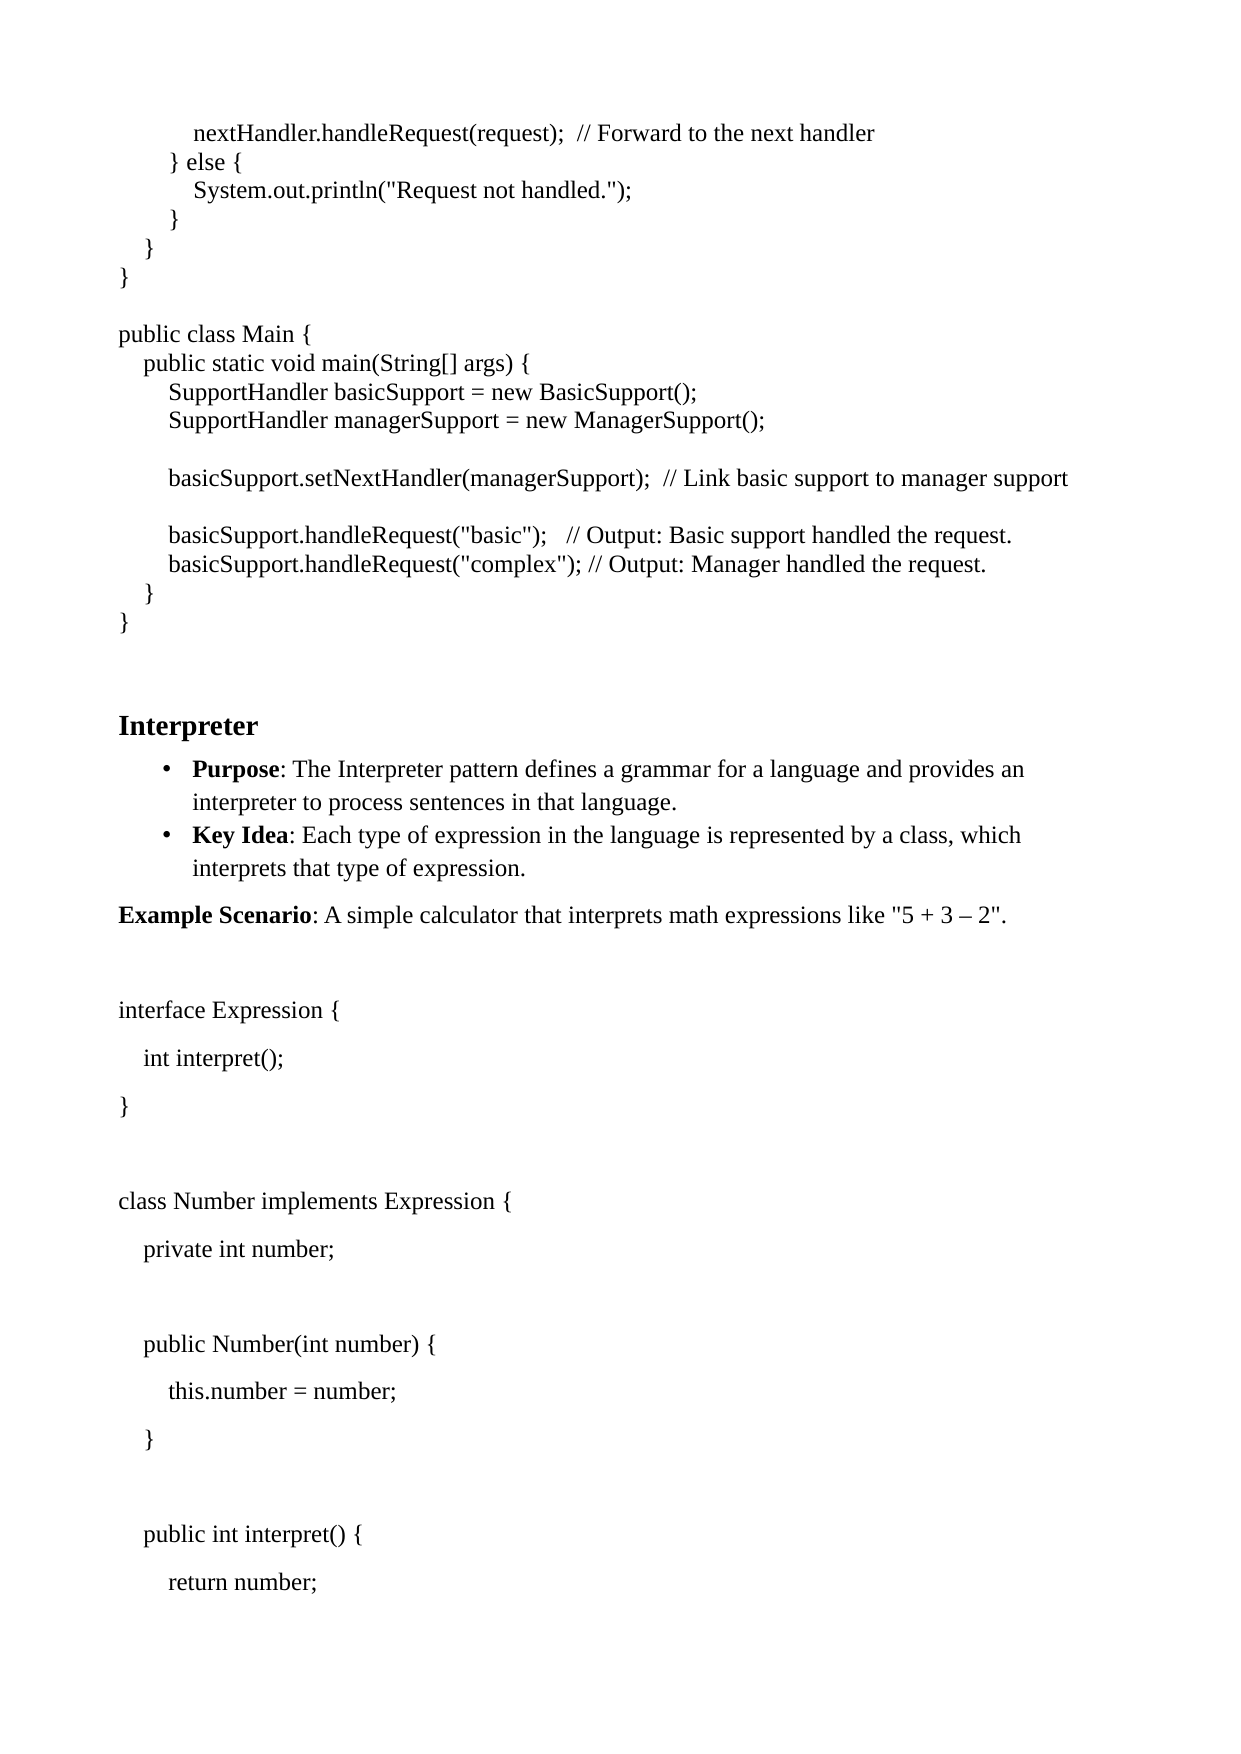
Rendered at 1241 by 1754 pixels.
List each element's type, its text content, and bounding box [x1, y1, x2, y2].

text } else { [118, 147, 1122, 176]
text } [118, 578, 1122, 607]
list Purpose: The Interpreter pattern defines a grammar for a language and provides an interpreter to process sentences in that language. [162, 754, 1122, 816]
text System.out.println("Request not handled."); [118, 176, 1122, 204]
text public static void main(String[] args) { [118, 348, 1122, 377]
text SupportHandler basicSupport = new BasicSupport(); [118, 377, 1122, 406]
text SupportHandler managerSupport = new ManagerSupport(); [118, 406, 1122, 434]
text interface Expression { [118, 996, 1122, 1024]
text return number; [118, 1567, 1122, 1596]
text this.number = number; [118, 1376, 1122, 1405]
text class Number implements Expression { [118, 1186, 1122, 1215]
text private int number; [118, 1234, 1122, 1262]
list Key Idea: Each type of expression in the language is represented by a class, which interprets that type of expression. [162, 820, 1122, 882]
text public class Main { [118, 319, 1122, 348]
text } [118, 1424, 1122, 1453]
text } [118, 262, 1122, 291]
text } [118, 233, 1122, 262]
text Example Scenario: A simple calculator that interprets math expressions like "5 + 3 – 2". [118, 900, 1122, 929]
text } [118, 1091, 1122, 1119]
text public Number(int number) { [118, 1329, 1122, 1358]
text basicSupport.setNextHandler(managerSupport); // Link basic support to manager support [118, 463, 1122, 492]
text basicSupport.handleRequest("complex"); // Output: Manager handled the request. [118, 549, 1122, 578]
subtitle Interpreter [118, 708, 1122, 741]
text basicSupport.handleRequest("basic"); // Output: Basic support handled the request. [118, 521, 1122, 549]
text } [118, 607, 1122, 636]
text int interpret(); [118, 1043, 1122, 1072]
text } [118, 204, 1122, 233]
text public int interpret() { [118, 1519, 1122, 1548]
text nextHandler.handleRequest(request); // Forward to the next handler [118, 118, 1122, 147]
